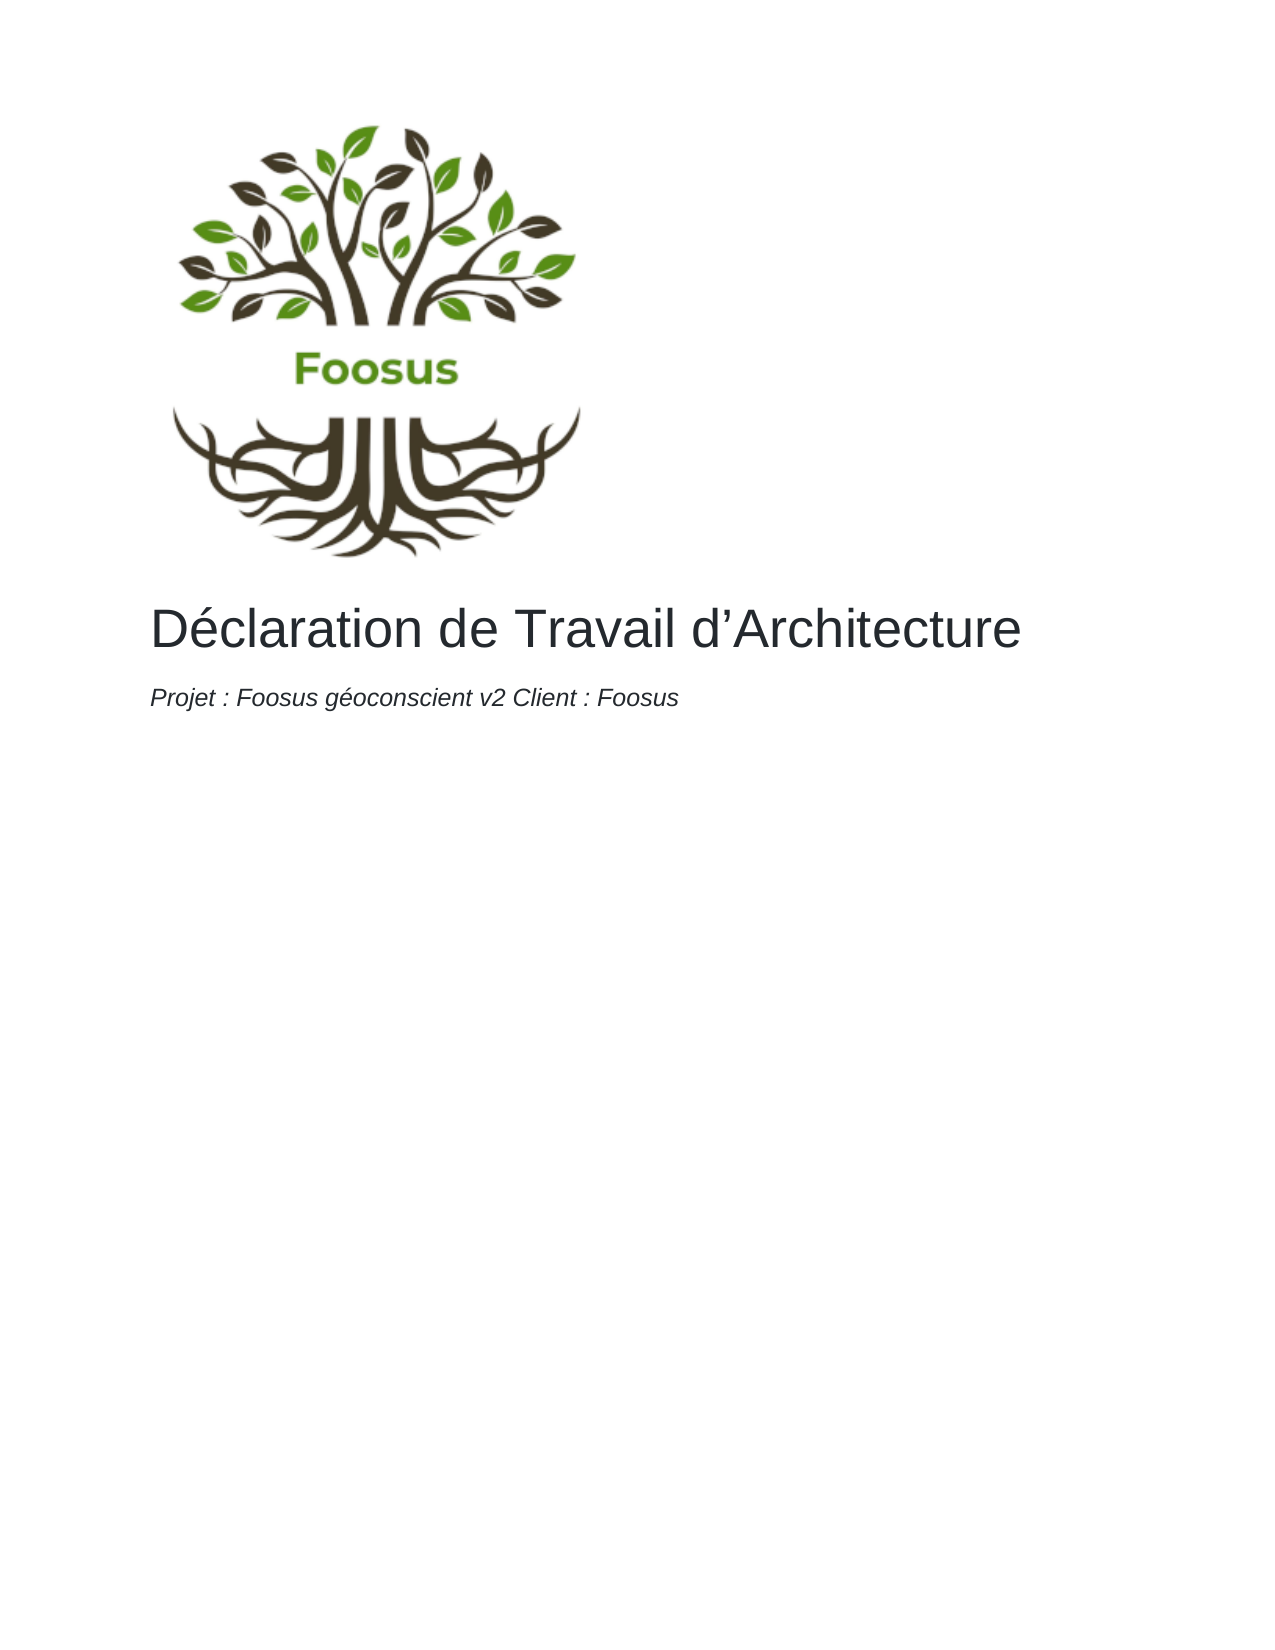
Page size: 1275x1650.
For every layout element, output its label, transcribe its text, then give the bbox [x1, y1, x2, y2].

text Projet : Foosus géoconscient v2 Client : Foosus [150, 683, 1125, 711]
picture [150, 112, 604, 572]
text Déclaration de Travail d’Architecture [150, 597, 1125, 659]
